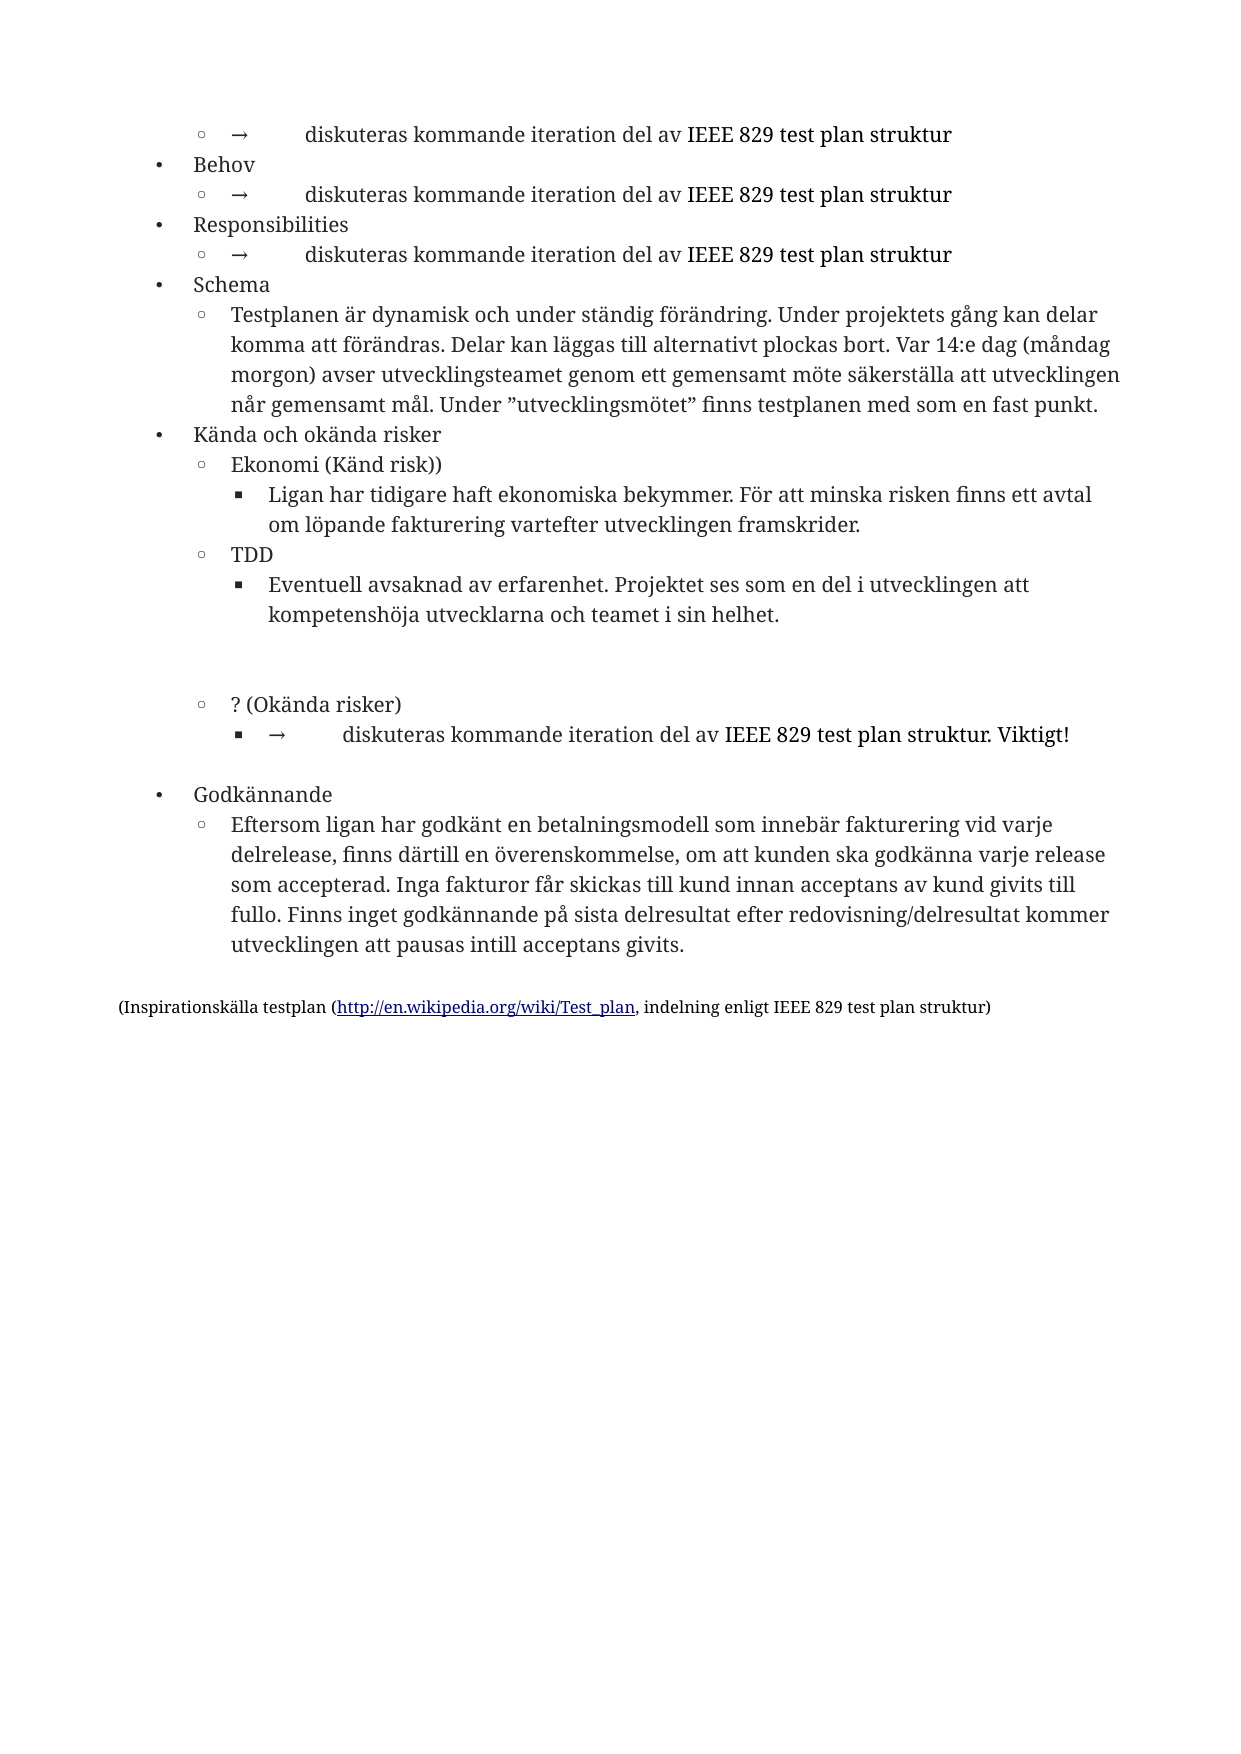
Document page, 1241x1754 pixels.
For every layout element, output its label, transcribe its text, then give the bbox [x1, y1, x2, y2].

list → diskuteras kommande iteration del av IEEE 829 test plan struktur [193, 118, 1122, 148]
list Godkännande [156, 778, 1122, 808]
list Eftersom ligan har godkänt en betalningsmodell som innebär fakturering vid varje delrelease, finns därtill en överenskommelse, om att kunden ska godkänna varje release som accepterad. Inga fakturor får skickas till kund innan acceptans av kund givits till fullo. Finns inget godkännande på sista delresultat efter redovisning/delresultat kommer utvecklingen att pausas intill acceptans givits. [193, 808, 1122, 958]
list TDD [193, 538, 1122, 568]
list Responsibilities [156, 208, 1122, 238]
list Behov [156, 148, 1122, 178]
list Ligan har tidigare haft ekonomiska bekymmer. För att minska risken finns ett avtal om löpande fakturering vartefter utvecklingen framskrider. [231, 478, 1122, 538]
list ? (Okända risker) [193, 688, 1122, 718]
list → diskuteras kommande iteration del av IEEE 829 test plan struktur [193, 178, 1122, 208]
list Schema [156, 268, 1122, 298]
list Testplanen är dynamisk och under ständig förändring. Under projektets gång kan delar komma att förändras. Delar kan läggas till alternativt plockas bort. Var 14:e dag (måndag morgon) avser utvecklingsteamet genom ett gemensamt möte säkerställa att utvecklingen når gemensamt mål. Under ”utvecklingsmötet” finns testplanen med som en fast punkt. [193, 298, 1122, 418]
list Kända och okända risker [156, 418, 1122, 448]
list → diskuteras kommande iteration del av IEEE 829 test plan struktur. Viktigt! [231, 718, 1122, 778]
list → diskuteras kommande iteration del av IEEE 829 test plan struktur [193, 238, 1122, 268]
list Eventuell avsaknad av erfarenhet. Projektet ses som en del i utvecklingen att kompetenshöja utvecklarna och teamet i sin helhet. [231, 568, 1122, 628]
list Ekonomi (Känd risk)) [193, 448, 1122, 478]
text (Inspirationskälla testplan (http://en.wikipedia.org/wiki/Test_plan, indelning enligt IEEE 829 test plan struktur) [118, 988, 1122, 1018]
